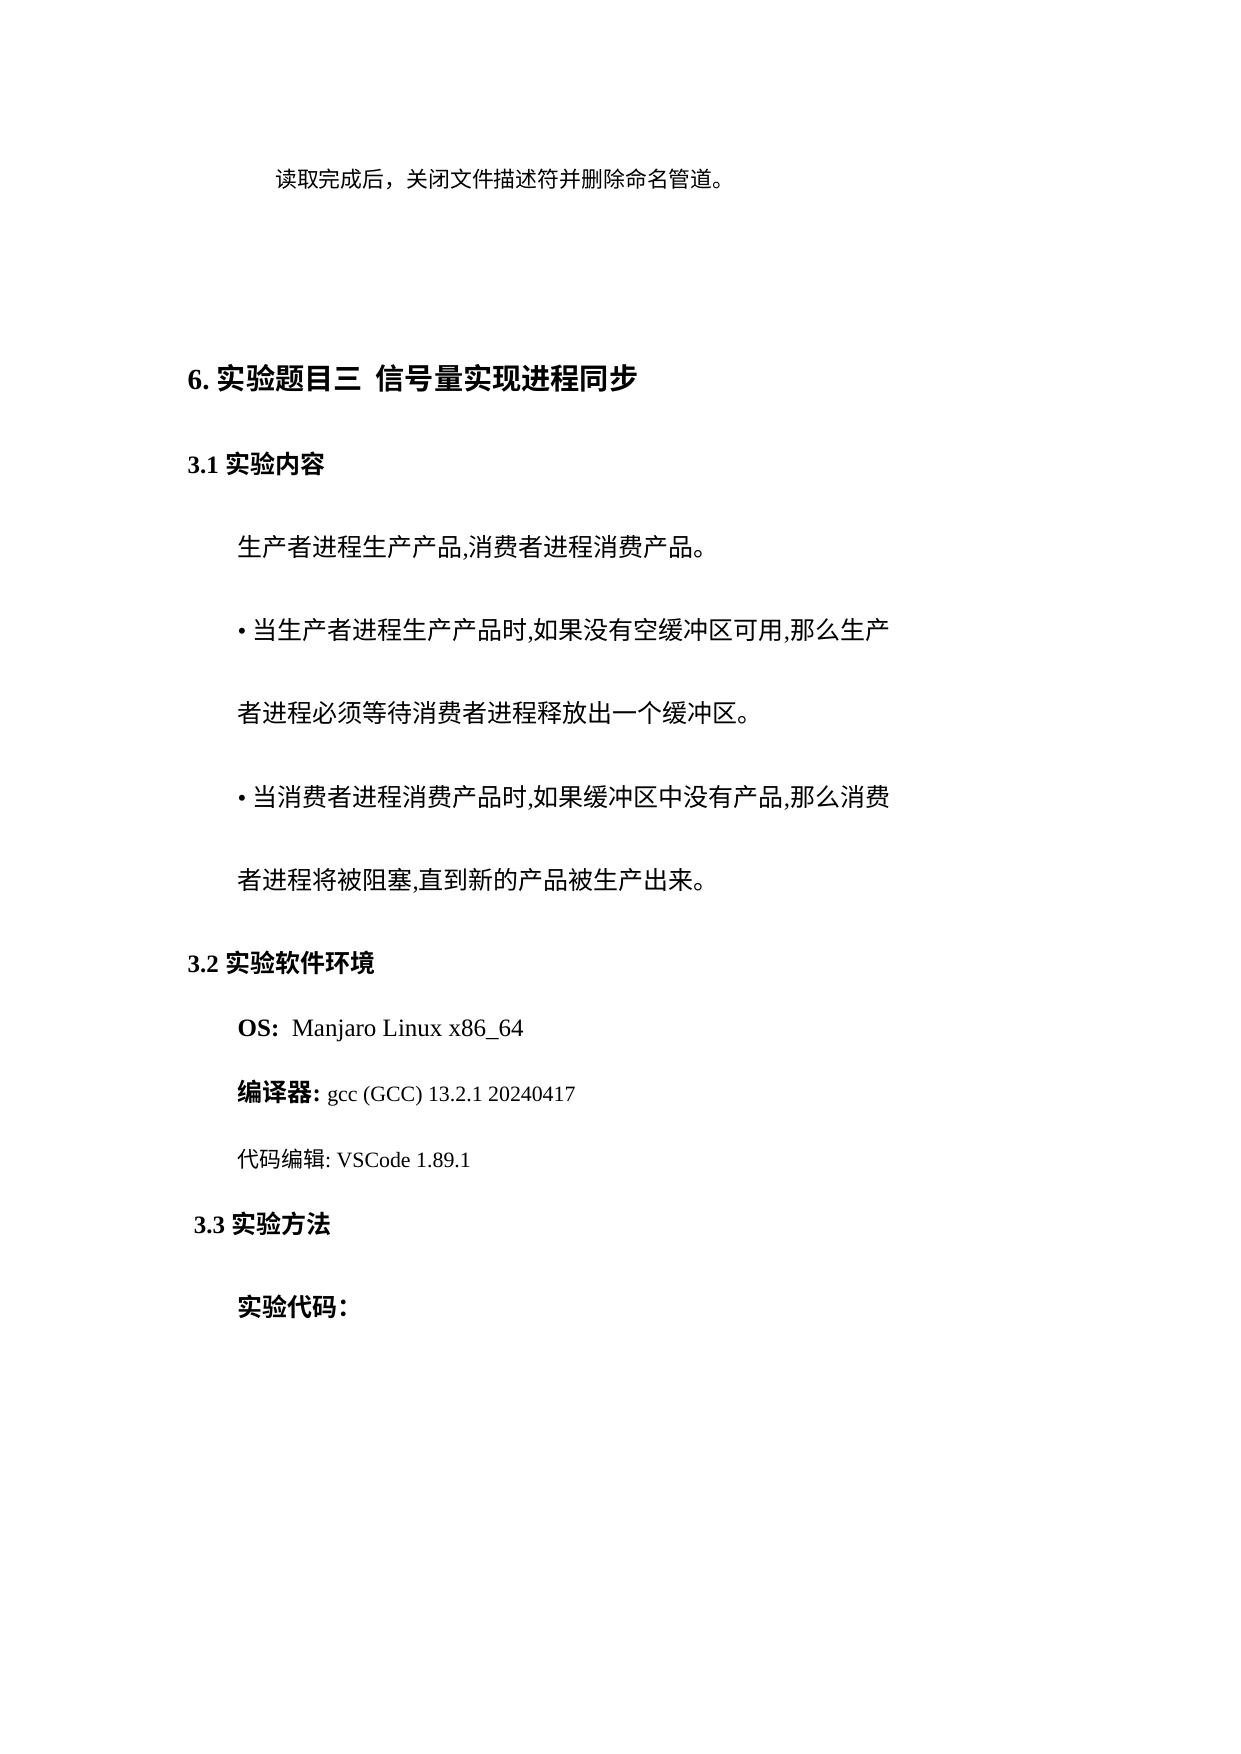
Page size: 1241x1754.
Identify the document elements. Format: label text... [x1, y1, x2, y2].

subtitle 6. 实验题目三 信号量实现进程同步 [187, 344, 1053, 409]
subtitle 3.2 实验软件环境 [187, 929, 1053, 994]
text 代码编辑: VSCode 1.89.1 [187, 1142, 1053, 1174]
subtitle 3.3 实验方法 [187, 1190, 1053, 1255]
text 者进程将被阻塞,直到新的产品被生产出来。 [187, 846, 1053, 911]
text • 当消费者进程消费产品时,如果缓冲区中没有产品,那么消费 [187, 763, 1053, 828]
subtitle 3.1 实验内容 [187, 430, 1053, 495]
text 生产者进程生产产品,消费者进程消费产品。 [187, 513, 1053, 578]
text 者进程必须等待消费者进程释放出一个缓冲区。 [187, 679, 1053, 744]
text • 当生产者进程生产产品时,如果没有空缓冲区可用,那么生产 [187, 596, 1053, 661]
subtitle 读取完成后，关闭文件描述符并删除命名管道。 [187, 162, 1053, 194]
text OS: Manjaro Linux x86_64 [187, 1012, 1053, 1044]
text 实验代码： [187, 1273, 1053, 1338]
text 编译器: gcc (GCC) 13.2.1 20240417 [187, 1058, 1053, 1123]
